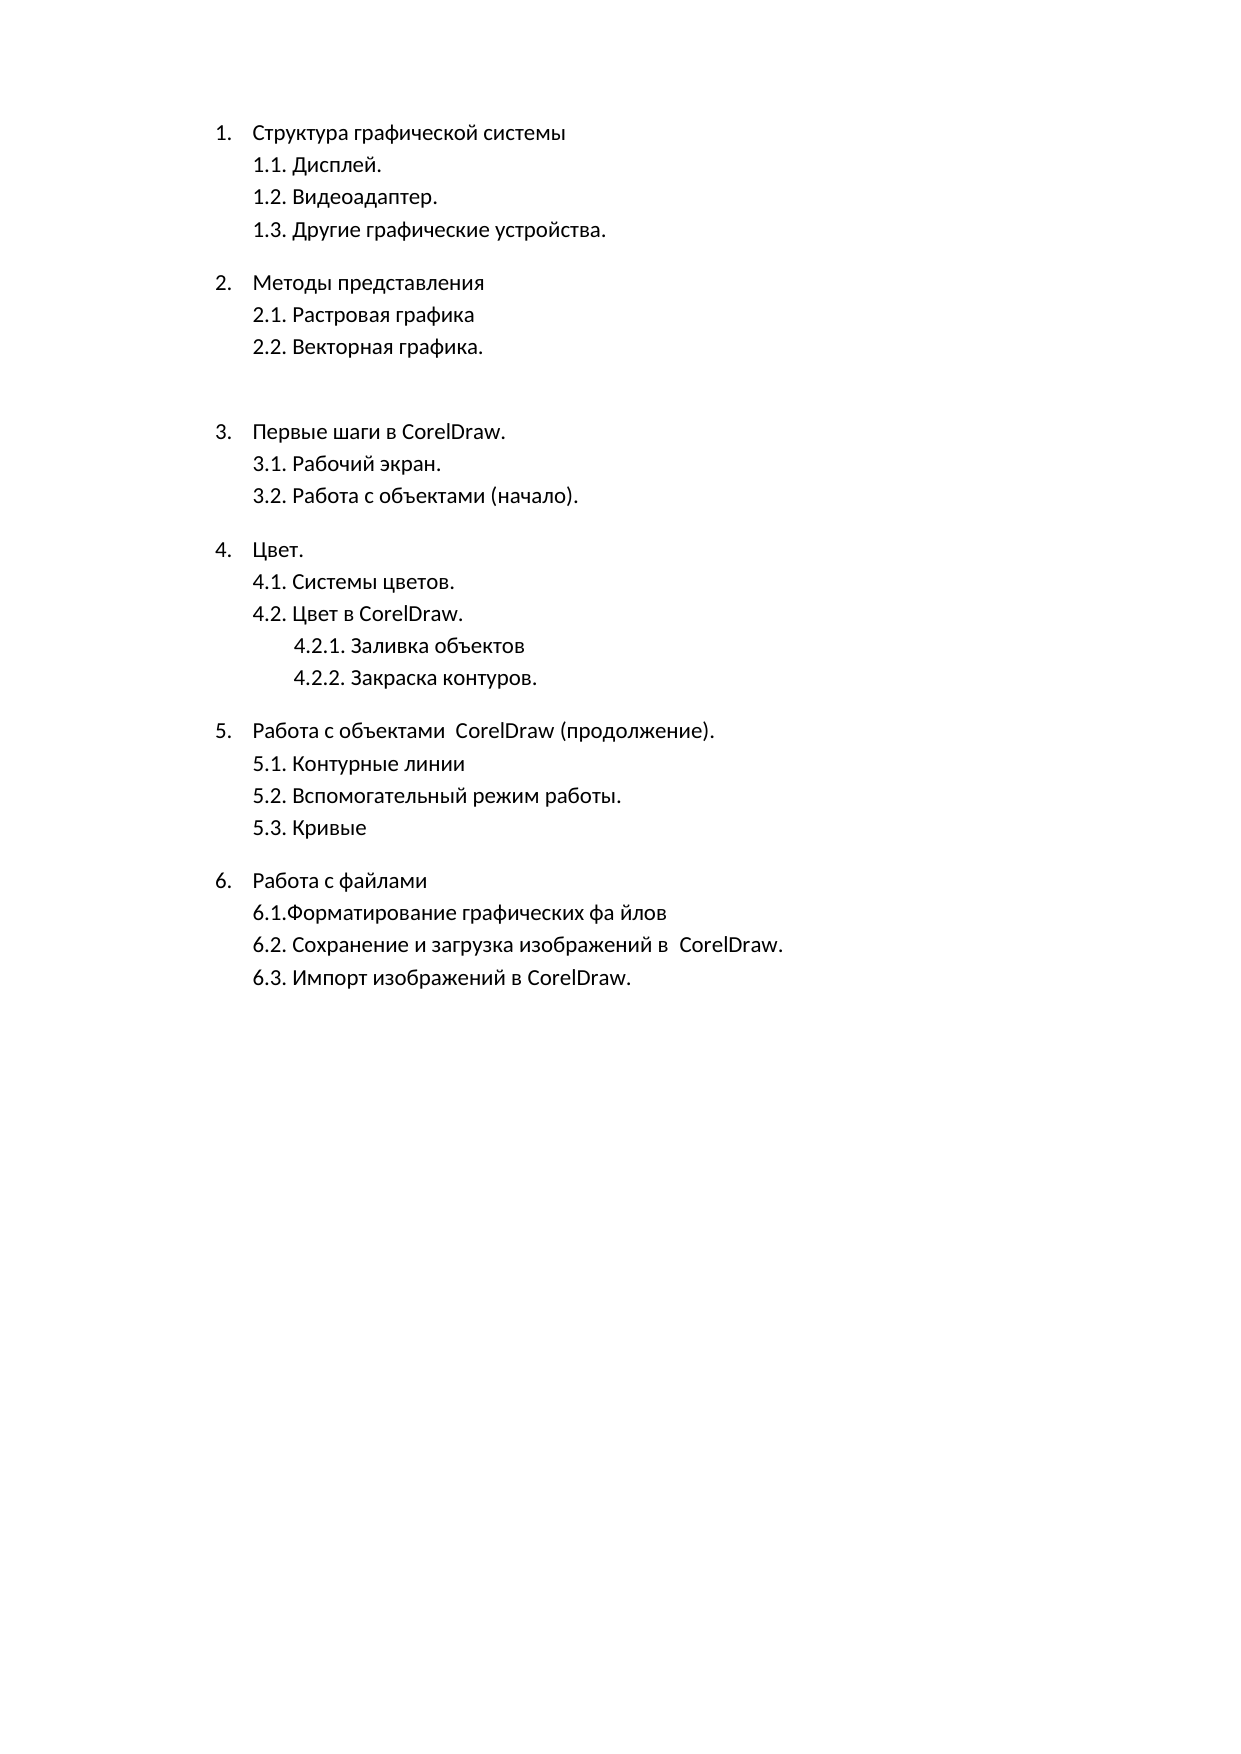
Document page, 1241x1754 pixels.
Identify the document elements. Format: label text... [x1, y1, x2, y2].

list Методы представления 2.1. Растровая графика 2.2. Векторная графика. [215, 268, 1152, 392]
list Работа с объектами СorelDraw (продолжение). 5.1. Контурные линии 5.2. Вспомогательный режим работы. 5.3. Кривые [215, 716, 1152, 841]
list Цвет. 4.1. Системы цветов. 4.2. Цвет в СorelDraw. 4.2.1. Заливка объектов 4.2.2. Закраска контуров. [215, 535, 1152, 691]
list Работа с файлами 6.1.Форматирование графических фа йлов 6.2. Сохранение и загрузка изображений в CorelDraw. 6.3. Импорт изображений в CorelDraw. [215, 866, 1152, 1023]
list Первые шаги в СorelDraw. 3.1. Рабочий экран. 3.2. Работа с объектами (начало). [215, 417, 1152, 510]
list Структура графической системы 1.1. Дисплей. 1.2. Видеоадаптер. 1.3. Другие графические устройства. [215, 118, 1152, 243]
